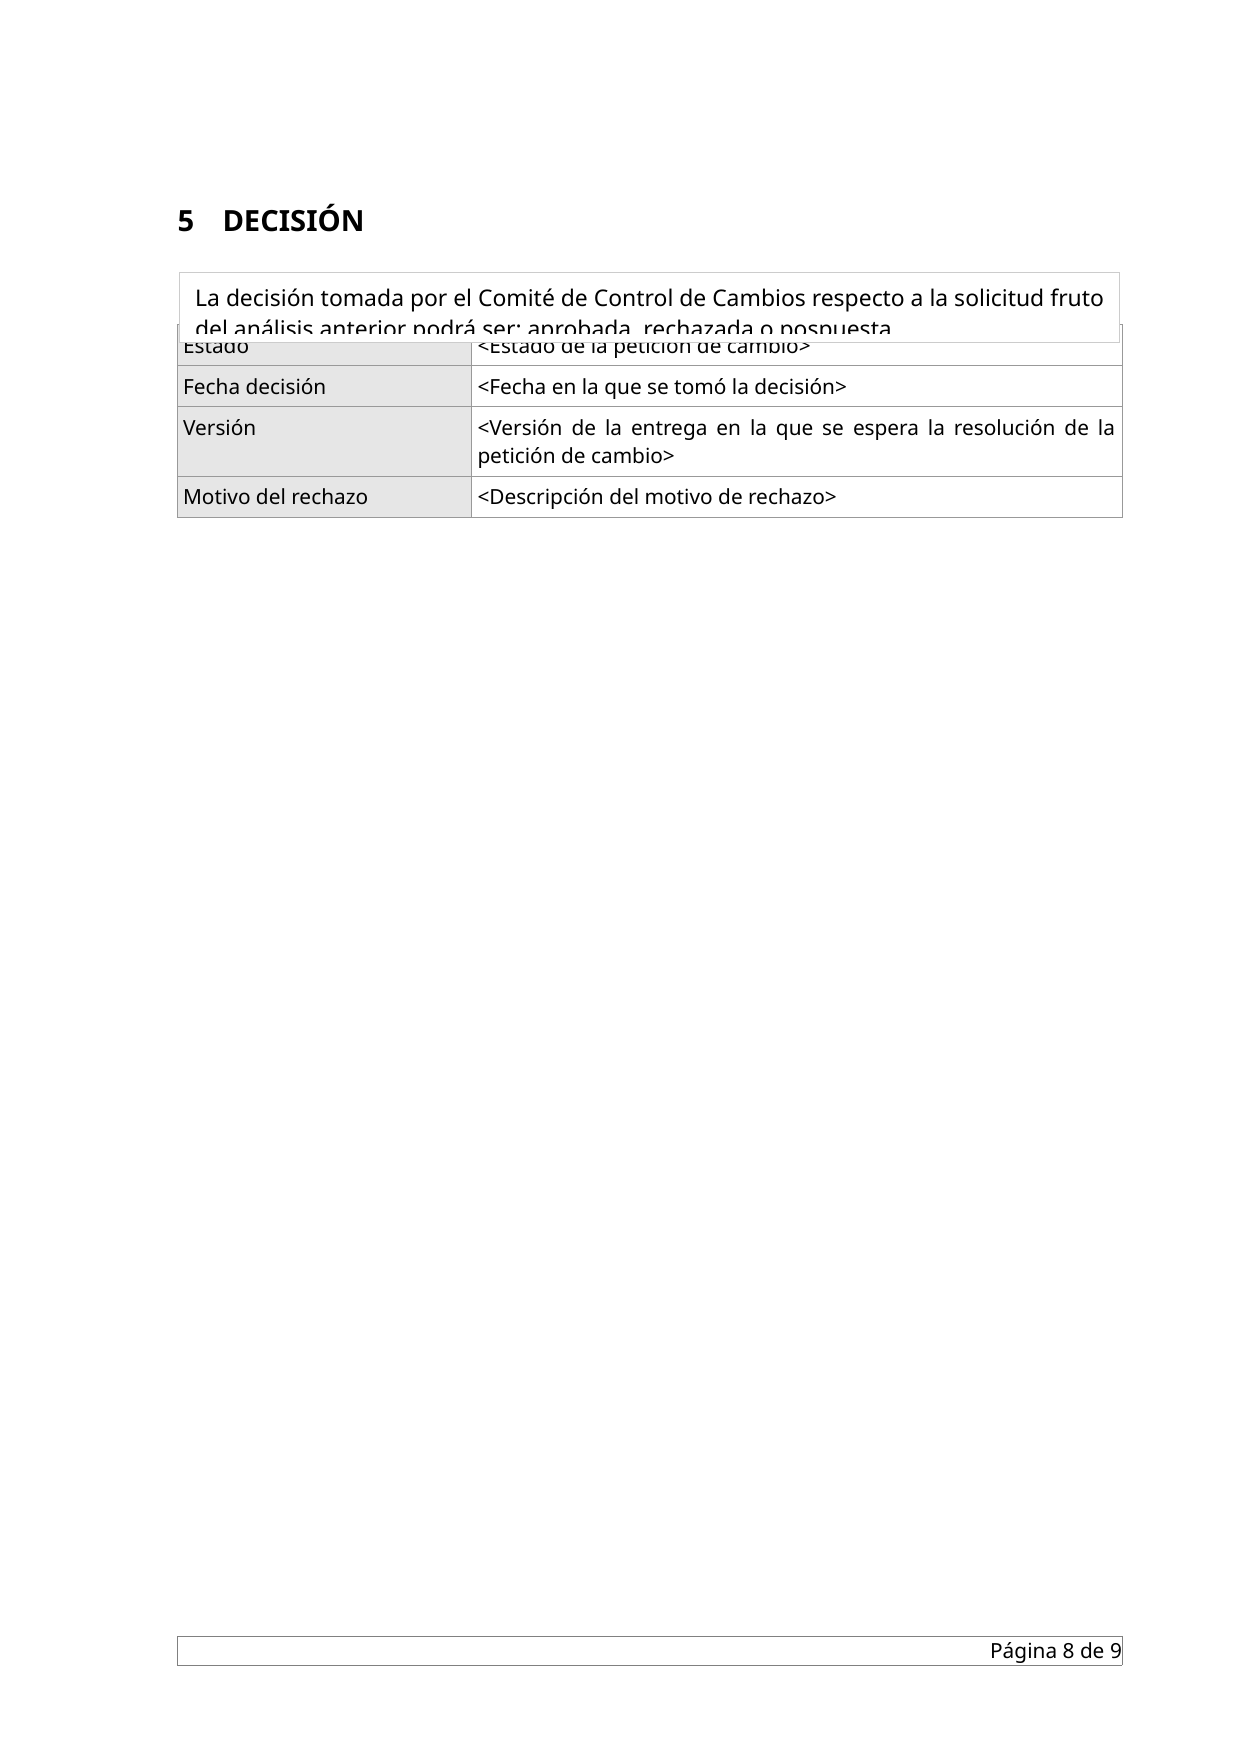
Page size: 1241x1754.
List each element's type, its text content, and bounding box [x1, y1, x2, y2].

table_cell <Versión de la entrega en la que se espera la resolución de la petición de cambio> [472, 407, 1122, 476]
text La decisión tomada por el Comité de Control de Cambios respecto a la solicitud fruto del análisis anterior podrá ser: aprobada, rechazada o pospuesta. [195, 282, 1104, 334]
table_cell <Descripción del motivo de rechazo> [472, 477, 1122, 517]
table_cell Motivo del rechazo [178, 477, 471, 517]
table_header Estado [178, 325, 471, 365]
table_cell <Fecha en la que se tomó la decisión> [472, 366, 1122, 406]
table_cell Fecha decisión [178, 366, 471, 406]
table_header <Estado de la petición de cambio> [472, 325, 1122, 365]
subtitle DECISIÓN [177, 200, 1122, 240]
table_cell Versión [178, 407, 471, 476]
